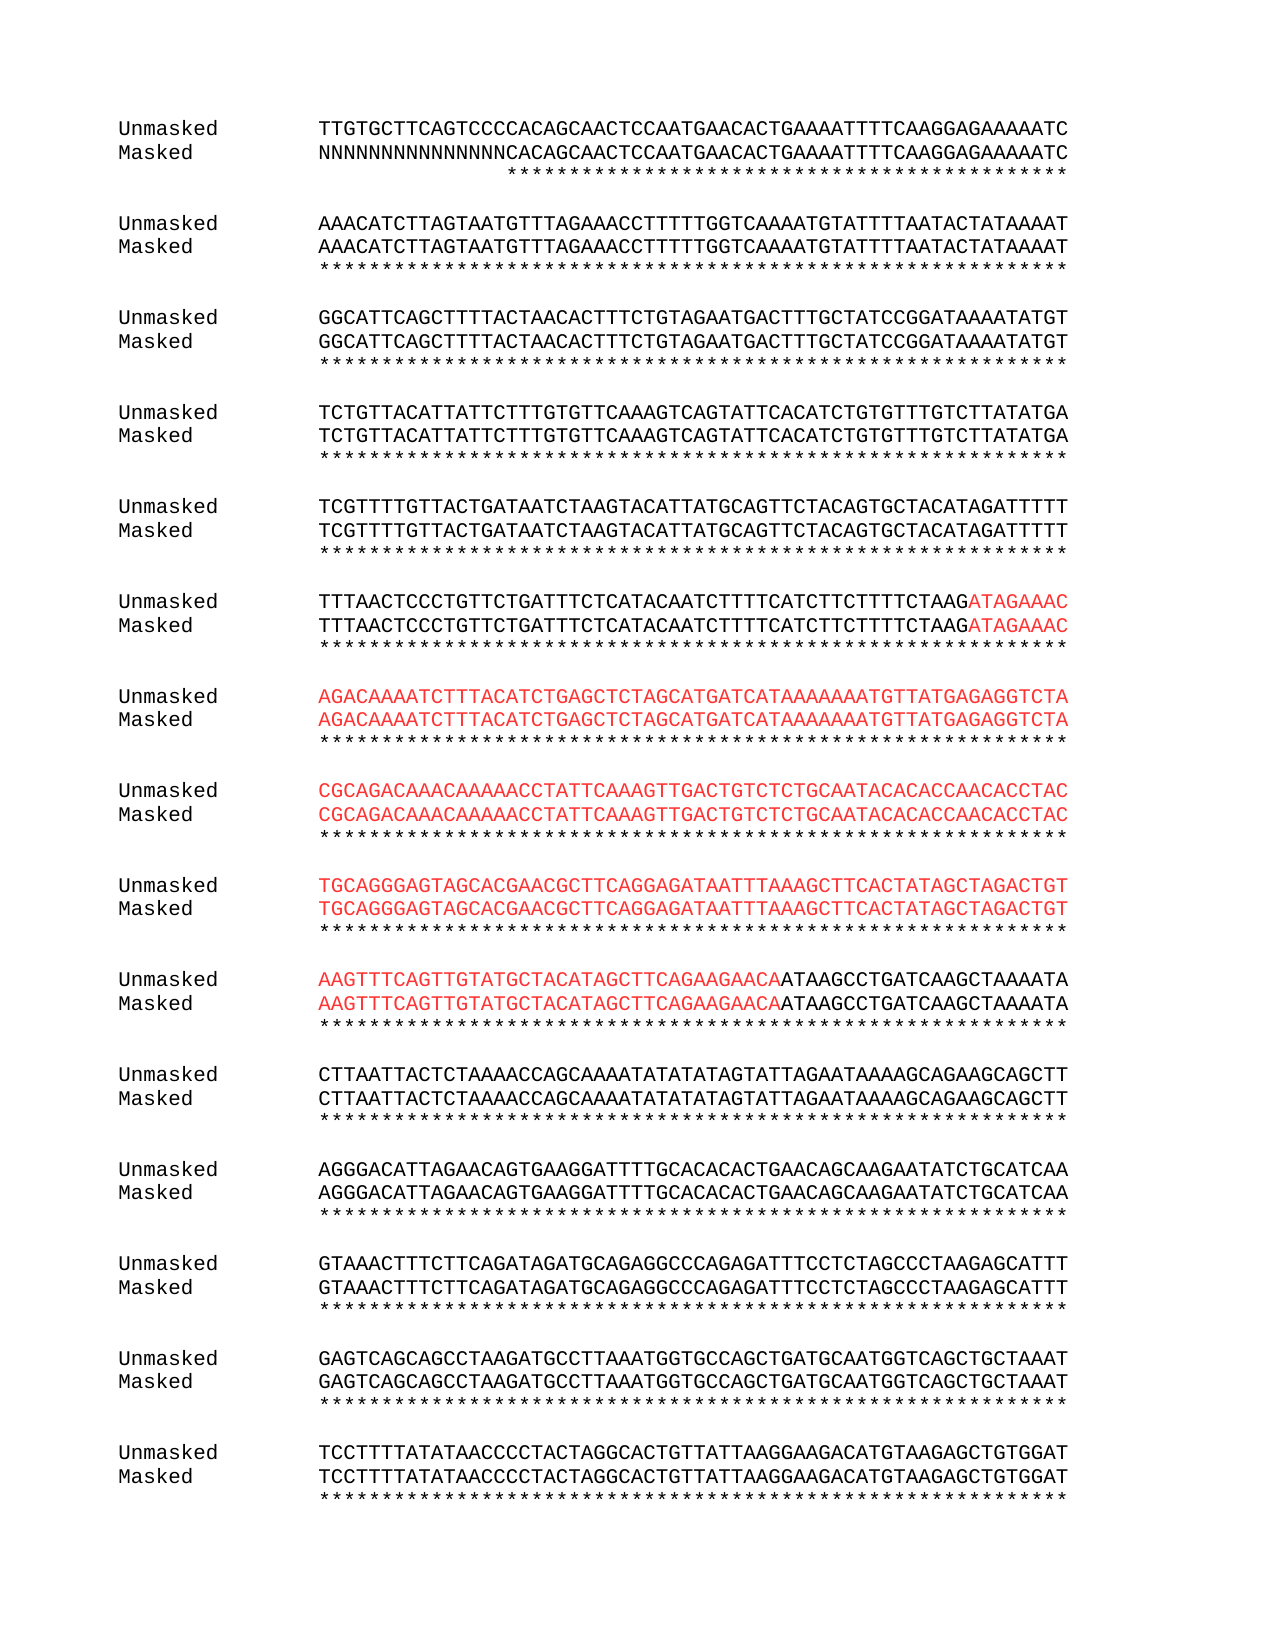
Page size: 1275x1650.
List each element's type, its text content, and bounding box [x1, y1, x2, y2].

text Unmasked AAGTTTCAGTTGTATGCTACATAGCTTCAGAAGAACAATAAGCCTGATCAAGCTAAAATA [118, 969, 1157, 993]
text Masked AAACATCTTAGTAATGTTTAGAAACCTTTTTGGTCAAAATGTATTTTAATACTATAAAAT [118, 236, 1157, 260]
text Masked TCGTTTTGTTACTGATAATCTAAGTACATTATGCAGTTCTACAGTGCTACATAGATTTTT [118, 520, 1157, 544]
text Unmasked GAGTCAGCAGCCTAAGATGCCTTAAATGGTGCCAGCTGATGCAATGGTCAGCTGCTAAAT [118, 1348, 1157, 1371]
text ************************************************************ [118, 354, 1157, 378]
text Unmasked GGCATTCAGCTTTTACTAACACTTTCTGTAGAATGACTTTGCTATCCGGATAAAATATGT [118, 307, 1157, 331]
text Unmasked TTTAACTCCCTGTTCTGATTTCTCATACAATCTTTTCATCTTCTTTTCTAAGATAGAAAC [118, 591, 1157, 615]
text Unmasked TCGTTTTGTTACTGATAATCTAAGTACATTATGCAGTTCTACAGTGCTACATAGATTTTT [118, 496, 1157, 520]
text Masked AAGTTTCAGTTGTATGCTACATAGCTTCAGAAGAACAATAAGCCTGATCAAGCTAAAATA [118, 993, 1157, 1017]
text ************************************************************ [118, 544, 1157, 567]
text Unmasked TCCTTTTATATAACCCCTACTAGGCACTGTTATTAAGGAAGACATGTAAGAGCTGTGGAT [118, 1442, 1157, 1466]
text Masked TGCAGGGAGTAGCACGAACGCTTCAGGAGATAATTTAAAGCTTCACTATAGCTAGACTGT [118, 898, 1157, 922]
text Masked AGACAAAATCTTTACATCTGAGCTCTAGCATGATCATAAAAAAATGTTATGAGAGGTCTA [118, 709, 1157, 733]
text Unmasked TTGTGCTTCAGTCCCCACAGCAACTCCAATGAACACTGAAAATTTTCAAGGAGAAAAATC [118, 118, 1157, 142]
text ************************************************************ [118, 1111, 1157, 1135]
text ************************************************************ [118, 1489, 1157, 1513]
text ************************************************************ [118, 1017, 1157, 1040]
text ************************************************************ [118, 1300, 1157, 1324]
text Unmasked CGCAGACAAACAAAAACCTATTCAAAGTTGACTGTCTCTGCAATACACACCAACACCTAC [118, 780, 1157, 804]
text ************************************************************ [118, 260, 1157, 284]
text Masked NNNNNNNNNNNNNNNCACAGCAACTCCAATGAACACTGAAAATTTTCAAGGAGAAAAATC [118, 142, 1157, 165]
text Masked CTTAATTACTCTAAAACCAGCAAAATATATATAGTATTAGAATAAAAGCAGAAGCAGCTT [118, 1088, 1157, 1111]
text ************************************************************ [118, 733, 1157, 757]
text Masked GGCATTCAGCTTTTACTAACACTTTCTGTAGAATGACTTTGCTATCCGGATAAAATATGT [118, 331, 1157, 354]
text Unmasked GTAAACTTTCTTCAGATAGATGCAGAGGCCCAGAGATTTCCTCTAGCCCTAAGAGCATTT [118, 1253, 1157, 1277]
text ********************************************* [118, 165, 1157, 189]
text Masked GAGTCAGCAGCCTAAGATGCCTTAAATGGTGCCAGCTGATGCAATGGTCAGCTGCTAAAT [118, 1371, 1157, 1395]
text ************************************************************ [118, 1206, 1157, 1229]
text Masked CGCAGACAAACAAAAACCTATTCAAAGTTGACTGTCTCTGCAATACACACCAACACCTAC [118, 804, 1157, 827]
text ************************************************************ [118, 638, 1157, 662]
text Unmasked AGGGACATTAGAACAGTGAAGGATTTTGCACACACTGAACAGCAAGAATATCTGCATCAA [118, 1158, 1157, 1182]
text Unmasked TGCAGGGAGTAGCACGAACGCTTCAGGAGATAATTTAAAGCTTCACTATAGCTAGACTGT [118, 875, 1157, 898]
text ************************************************************ [118, 827, 1157, 851]
text ************************************************************ [118, 449, 1157, 473]
text Masked GTAAACTTTCTTCAGATAGATGCAGAGGCCCAGAGATTTCCTCTAGCCCTAAGAGCATTT [118, 1277, 1157, 1300]
text Masked TCTGTTACATTATTCTTTGTGTTCAAAGTCAGTATTCACATCTGTGTTTGTCTTATATGA [118, 426, 1157, 449]
text ************************************************************ [118, 1395, 1157, 1419]
text Unmasked AGACAAAATCTTTACATCTGAGCTCTAGCATGATCATAAAAAAATGTTATGAGAGGTCTA [118, 686, 1157, 709]
text ************************************************************ [118, 922, 1157, 946]
text Masked TTTAACTCCCTGTTCTGATTTCTCATACAATCTTTTCATCTTCTTTTCTAAGATAGAAAC [118, 615, 1157, 638]
text Masked TCCTTTTATATAACCCCTACTAGGCACTGTTATTAAGGAAGACATGTAAGAGCTGTGGAT [118, 1466, 1157, 1489]
text Unmasked CTTAATTACTCTAAAACCAGCAAAATATATATAGTATTAGAATAAAAGCAGAAGCAGCTT [118, 1064, 1157, 1088]
text Masked AGGGACATTAGAACAGTGAAGGATTTTGCACACACTGAACAGCAAGAATATCTGCATCAA [118, 1182, 1157, 1206]
text Unmasked TCTGTTACATTATTCTTTGTGTTCAAAGTCAGTATTCACATCTGTGTTTGTCTTATATGA [118, 402, 1157, 426]
text Unmasked AAACATCTTAGTAATGTTTAGAAACCTTTTTGGTCAAAATGTATTTTAATACTATAAAAT [118, 213, 1157, 236]
